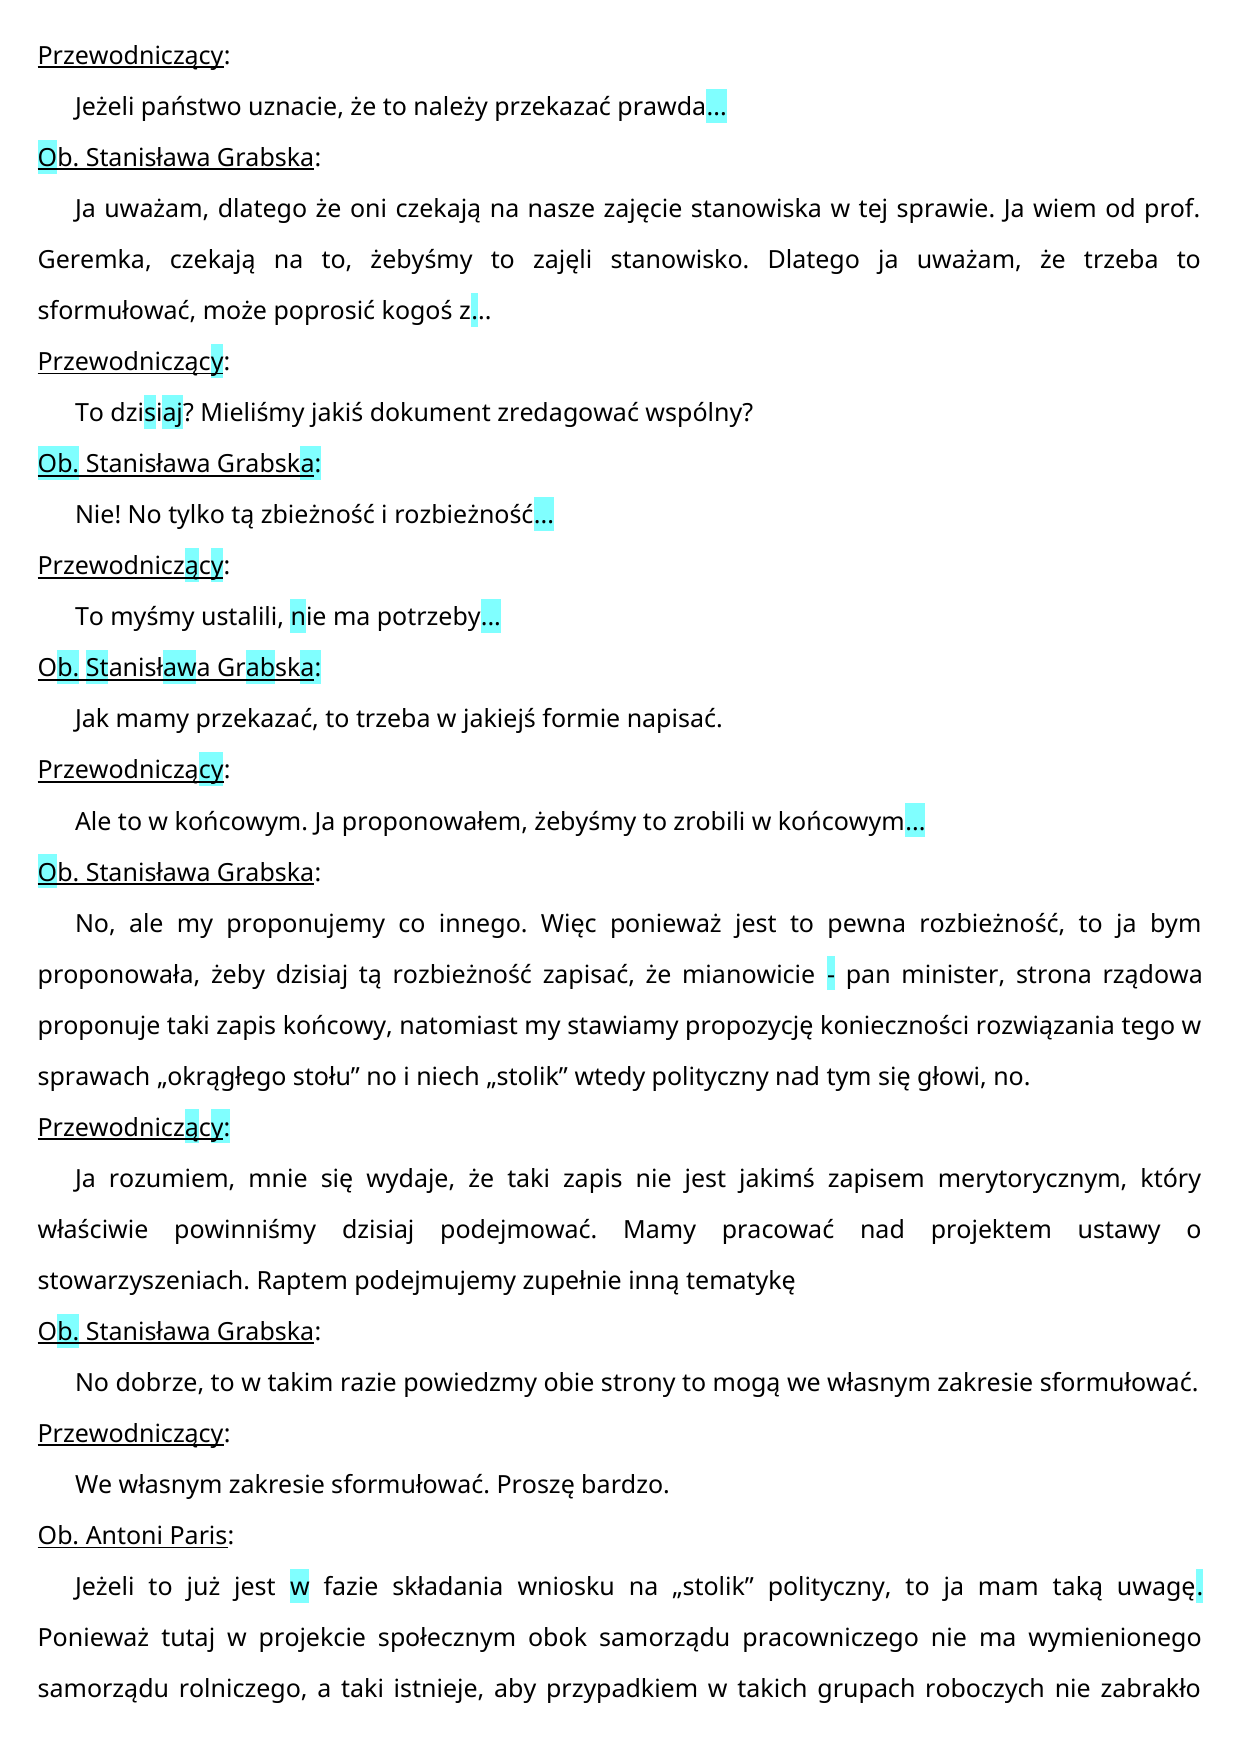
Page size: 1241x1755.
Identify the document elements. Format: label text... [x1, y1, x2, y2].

text To myśmy ustalili, nie ma potrzeby... [37, 599, 1203, 633]
text Ob. Antoni Paris: [37, 1518, 1203, 1552]
text Przewodniczący: [37, 752, 1203, 786]
text No, ale my proponujemy co innego. Więc ponieważ jest to pewna rozbieżność, to ja bym proponowała, żeby dzisiaj tą rozbieżność zapisać, że mianowicie - pan minister, strona rządowa proponuje taki zapis końcowy, natomiast my stawiamy propozycję konieczności rozwiązania tego w sprawach „okrągłego stołu” no i niech „stolik” wtedy polityczny nad tym się głowi, no. [37, 905, 1203, 1092]
text Jeżeli państwo uznacie, że to należy przekazać prawda... [37, 88, 1203, 123]
text Ja uważam, dlatego że oni czekają na nasze zajęcie stanowiska w tej sprawie. Ja wiem od prof. Geremka, czekają na to, żebyśmy to zajęli stanowisko. Dlatego ja uważam, że trzeba to sformułować, może poprosić kogoś z... [37, 191, 1203, 327]
text We własnym zakresie sformułować. Proszę bardzo. [37, 1467, 1203, 1501]
text Ob. Stanisława Grabska: [37, 139, 1203, 174]
text Ja rozumiem, mnie się wydaje, że taki zapis nie jest jakimś zapisem merytorycznym, który właściwie powinniśmy dzisiaj podejmować. Mamy pracować nad projektem ustawy o stowarzyszeniach. Raptem podejmujemy zupełnie inną tematykę [37, 1160, 1203, 1297]
text Jak mamy przekazać, to trzeba w jakiejś formie napisać. [37, 701, 1203, 735]
text Przewodniczący: [37, 344, 1203, 378]
text Jeżeli to już jest w fazie składania wniosku na „stolik” polityczny, to ja mam taką uwagę. Ponieważ tutaj w projekcie społecznym obok samorządu pracowniczego nie ma wymienionego samorządu rolniczego, a taki istnieje, aby przypadkiem w takich grupach roboczych nie zabrakło [37, 1569, 1203, 1705]
text Przewodniczący: [37, 548, 1203, 582]
text Ob. Stanisława Grabska: [37, 446, 1203, 480]
text Ob. Stanisława Grabska: [37, 1313, 1203, 1348]
text Przewodniczący: [37, 37, 1203, 72]
text No dobrze, to w takim razie powiedzmy obie strony to mogą we własnym zakresie sformułować. [37, 1364, 1203, 1399]
text Przewodniczący: [37, 1109, 1203, 1143]
text Przewodniczący: [37, 1416, 1203, 1450]
text To dzisiaj? Mieliśmy jakiś dokument zredagować wspólny? [37, 395, 1203, 429]
text Ale to w końcowym. Ja proponowałem, żebyśmy to zrobili w końcowym... [37, 803, 1203, 837]
text Ob. Stanisława Grabska: [37, 650, 1203, 684]
text Nie! No tylko tą zbieżność i rozbieżność... [37, 497, 1203, 531]
text Ob. Stanisława Grabska: [37, 854, 1203, 888]
